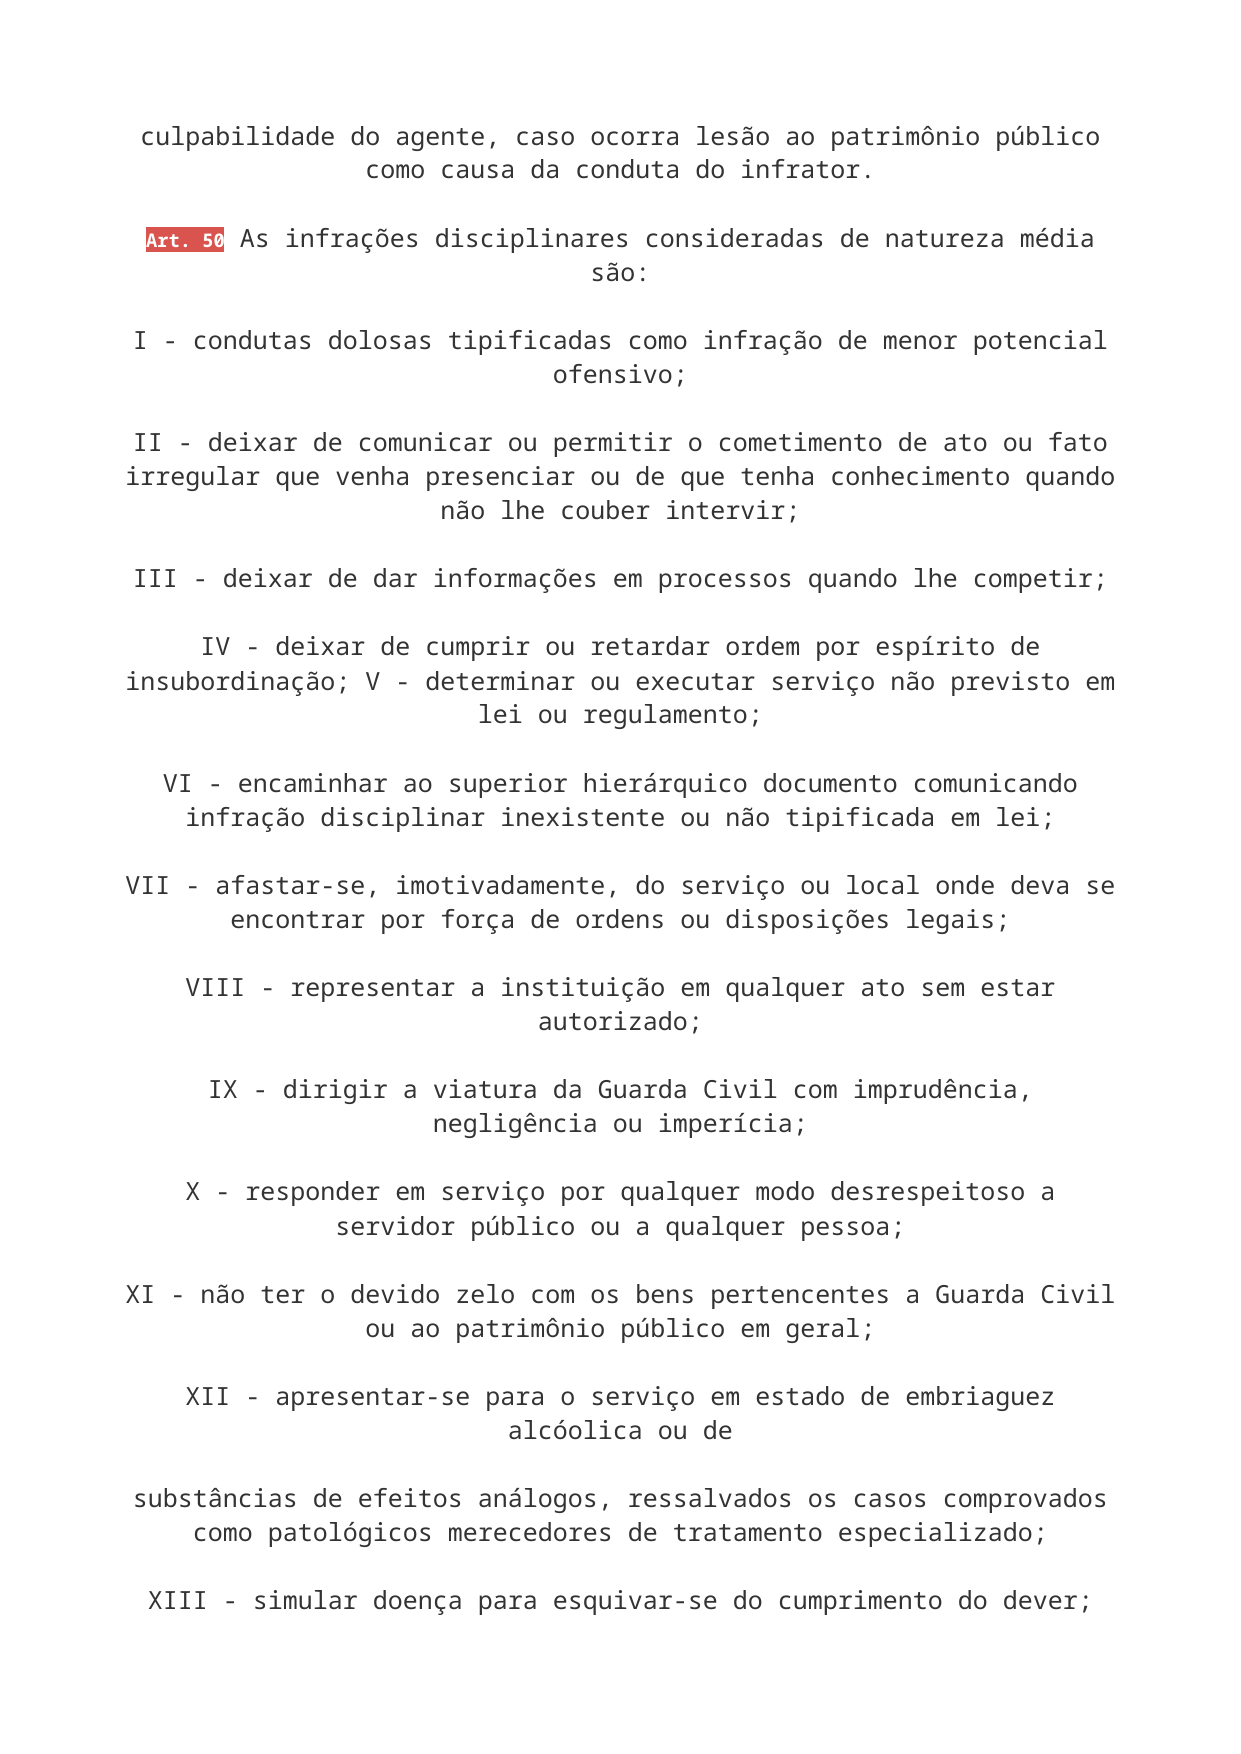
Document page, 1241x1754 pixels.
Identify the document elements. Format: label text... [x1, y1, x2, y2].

text culpabilidade do agente, caso ocorra lesão ao patrimônio público como causa da conduta do infrator. Art. 50 As infrações disciplinares consideradas de natureza média são: I - condutas dolosas tipificadas como infração de menor potencial ofensivo; II - deixar de comunicar ou permitir o cometimento de ato ou fato irregular que venha presenciar ou de que tenha conhecimento quando não lhe couber intervir; III - deixar de dar informações em processos quando lhe competir; IV - deixar de cumprir ou retardar ordem por espírito de insubordinação; V - determinar ou executar serviço não previsto em lei ou regulamento; VI - encaminhar ao superior hierárquico documento comunicando infração disciplinar inexistente ou não tipificada em lei; VII - afastar-se, imotivadamente, do serviço ou local onde deva se encontrar por força de ordens ou disposições legais; VIII - representar a instituição em qualquer ato sem estar autorizado; IX - dirigir a viatura da Guarda Civil com imprudência, negligência ou imperícia; X - responder em serviço por qualquer modo desrespeitoso a servidor público ou a qualquer pessoa; XI - não ter o devido zelo com os bens pertencentes a Guarda Civil ou ao patrimônio público em geral; XII - apresentar-se para o serviço em estado de embriaguez alcóolica ou de substâncias de efeitos análogos, ressalvados os casos comprovados como patológicos merecedores de tratamento especializado; XIII - simular doença para esquivar-se do cumprimento do dever; [118, 118, 1122, 1617]
